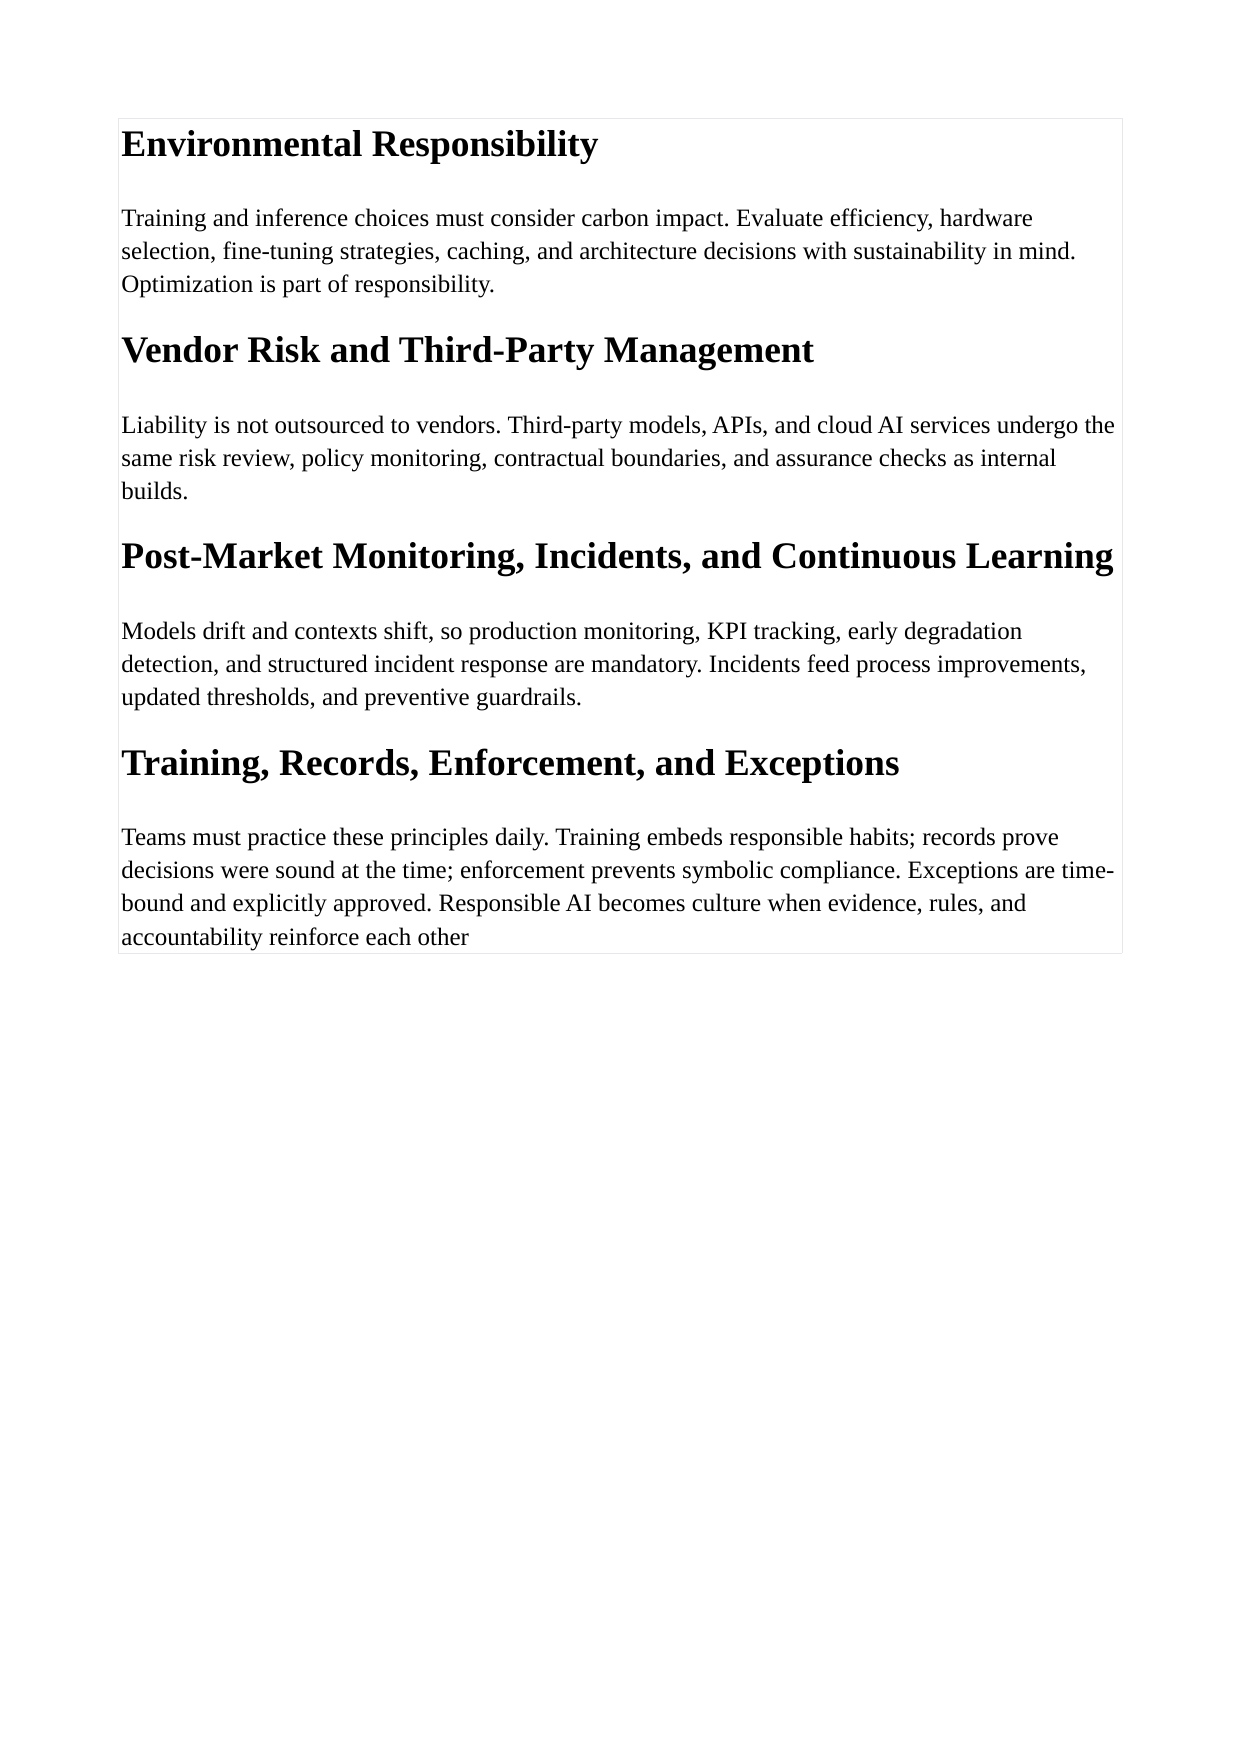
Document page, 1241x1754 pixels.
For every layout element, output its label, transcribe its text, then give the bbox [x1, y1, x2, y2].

text Training and inference choices must consider carbon impact. Evaluate efficiency, hardware selection, fine-tuning strategies, caching, and architecture decisions with sustainability in mind. Optimization is part of responsibility. [119, 200, 1122, 298]
subtitle Environmental Responsibility [119, 119, 1122, 164]
subtitle Post-Market Monitoring, Incidents, and Continuous Learning [119, 531, 1122, 577]
subtitle Vendor Risk and Third-Party Management [119, 324, 1122, 371]
text Models drift and contexts shift, so production monitoring, KPI tracking, early degradation detection, and structured incident response are mandatory. Incidents feed process improvements, updated thresholds, and preventive guardrails. [119, 613, 1122, 711]
subtitle Training, Records, Enforcement, and Exceptions [119, 737, 1122, 783]
text Liability is not outsourced to vendors. Third-party models, APIs, and cloud AI services undergo the same risk review, policy monitoring, contractual boundaries, and assurance checks as internal builds. [119, 407, 1122, 504]
text Teams must practice these principles daily. Training embeds responsible habits; records prove decisions were sound at the time; enforcement prevents symbolic compliance. Exceptions are time-bound and explicitly approved. Responsible AI becomes culture when evidence, rules, and accountability reinforce each other [119, 819, 1122, 953]
